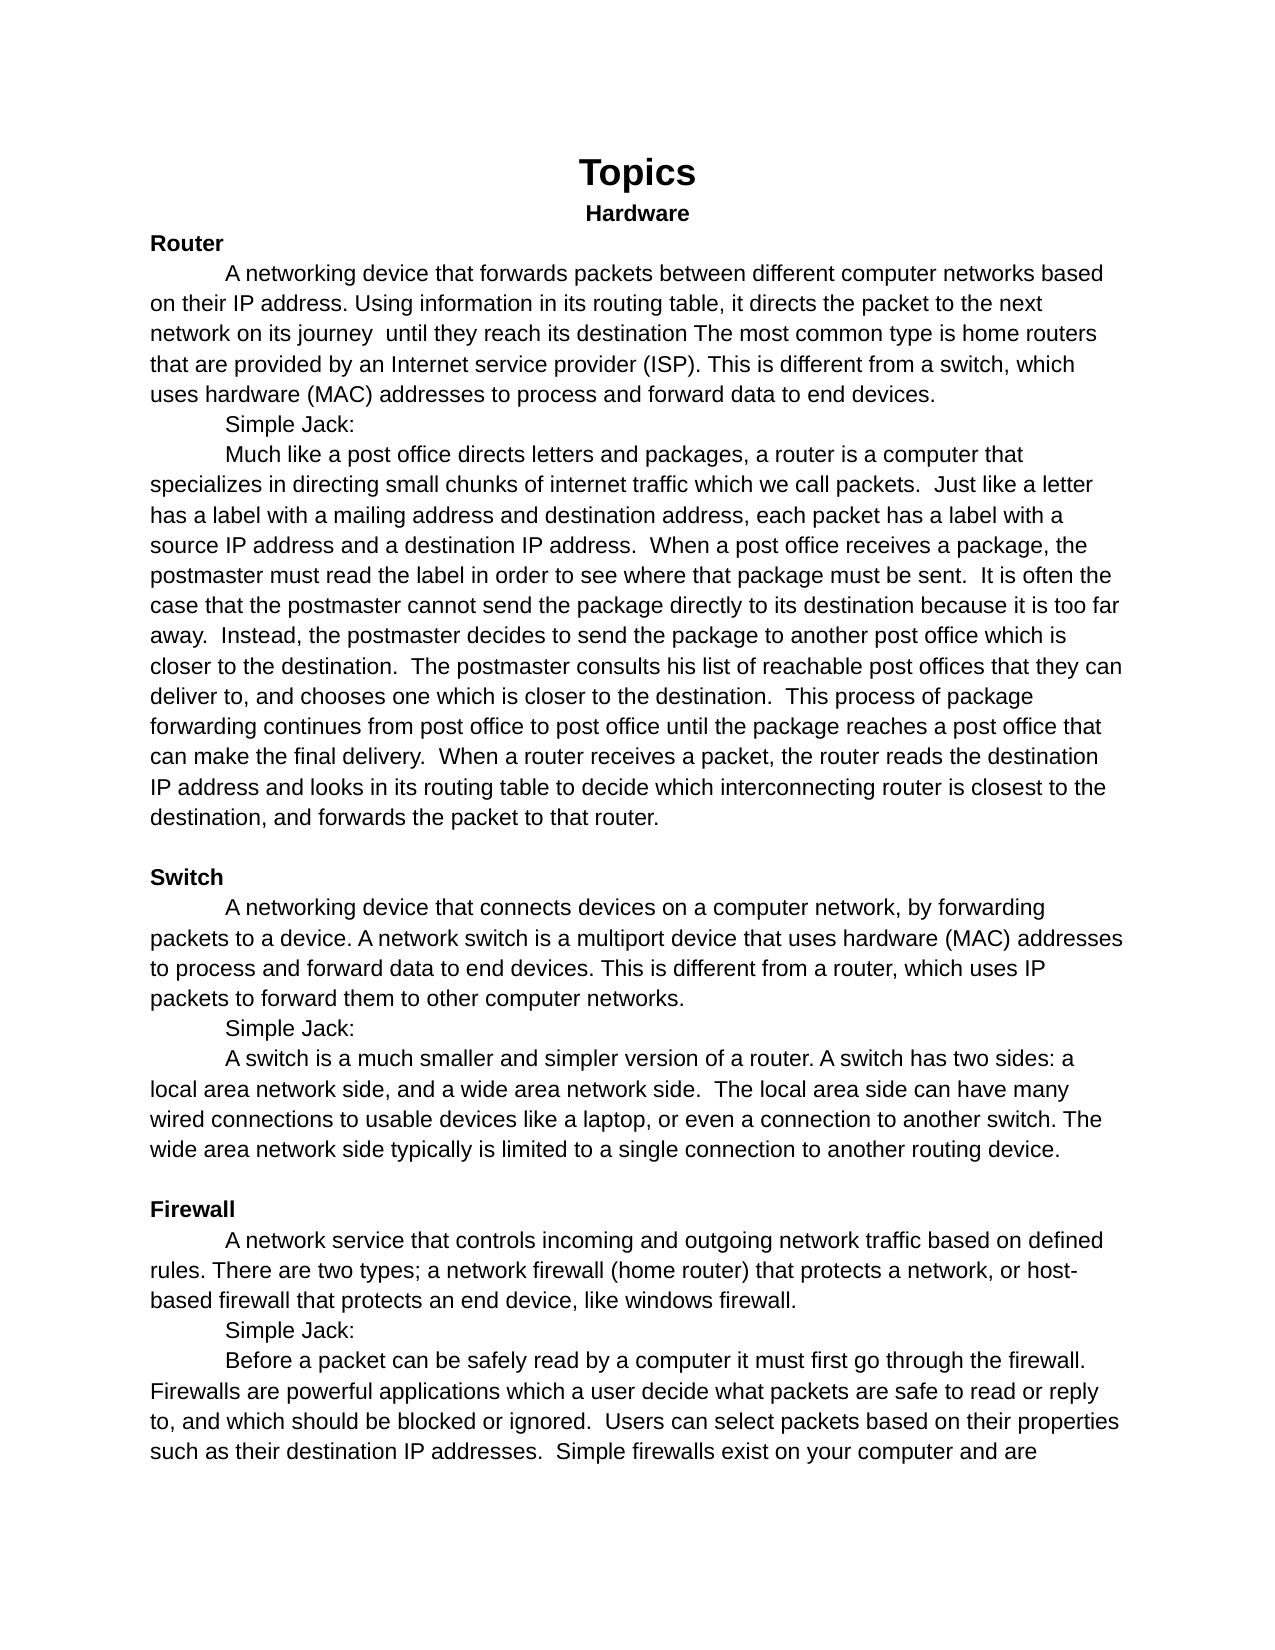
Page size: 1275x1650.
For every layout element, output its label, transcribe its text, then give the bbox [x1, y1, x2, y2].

text Simple Jack: [150, 1015, 1125, 1042]
text A switch is a much smaller and simpler version of a router. A switch has two sides: a local area network side, and a wide area network side. The local area side can have many wired connections to usable devices like a laptop, or even a connection to another switch. The wide area network side typically is limited to a single connection to another routing device. [150, 1045, 1125, 1162]
text Firewall [150, 1196, 1125, 1223]
text A networking device that connects devices on a computer network, by forwarding packets to a device. A network switch is a multiport device that uses hardware (MAC) addresses to process and forward data to end devices. This is different from a router, which uses IP packets to forward them to other computer networks. [150, 894, 1125, 1011]
text Before a packet can be safely read by a computer it must first go through the firewall. Firewalls are powerful applications which a user decide what packets are safe to read or reply to, and which should be blocked or ignored. Users can select packets based on their properties such as their destination IP addresses. Simple firewalls exist on your computer and are [150, 1347, 1125, 1464]
text Simple Jack: [150, 1317, 1125, 1344]
text Simple Jack: [150, 411, 1125, 437]
text Router [150, 230, 1125, 256]
text A networking device that forwards packets between different computer networks based on their IP address. Using information in its routing table, it directs the packet to the next network on its journey until they reach its destination The most common type is home routers that are provided by an Internet service provider (ISP). This is different from a switch, which uses hardware (MAC) addresses to process and forward data to end devices. [150, 260, 1125, 407]
text A network service that controls incoming and outgoing network traffic based on defined rules. There are two types; a network firewall (home router) that protects a network, or host-based firewall that protects an end device, like windows firewall. [150, 1227, 1125, 1313]
text Hardware [150, 199, 1125, 226]
text Much like a post office directs letters and packages, a router is a computer that specializes in directing small chunks of internet traffic which we call packets. Just like a letter has a label with a mailing address and destination address, each packet has a label with a source IP address and a destination IP address. When a post office receives a package, the postmaster must read the label in order to see where that package must be sent. It is often the case that the postmaster cannot send the package directly to its destination because it is too far away. Instead, the postmaster decides to send the package to another post office which is closer to the destination. The postmaster consults his list of reachable post offices that they can deliver to, and chooses one which is closer to the destination. This process of package forwarding continues from post office to post office until the package reaches a post office that can make the final delivery. When a router receives a packet, the router reads the destination IP address and looks in its routing table to decide which interconnecting router is closest to the destination, and forwards the packet to that router. [150, 441, 1125, 830]
text Topics [150, 150, 1125, 193]
text Switch [150, 864, 1125, 891]
